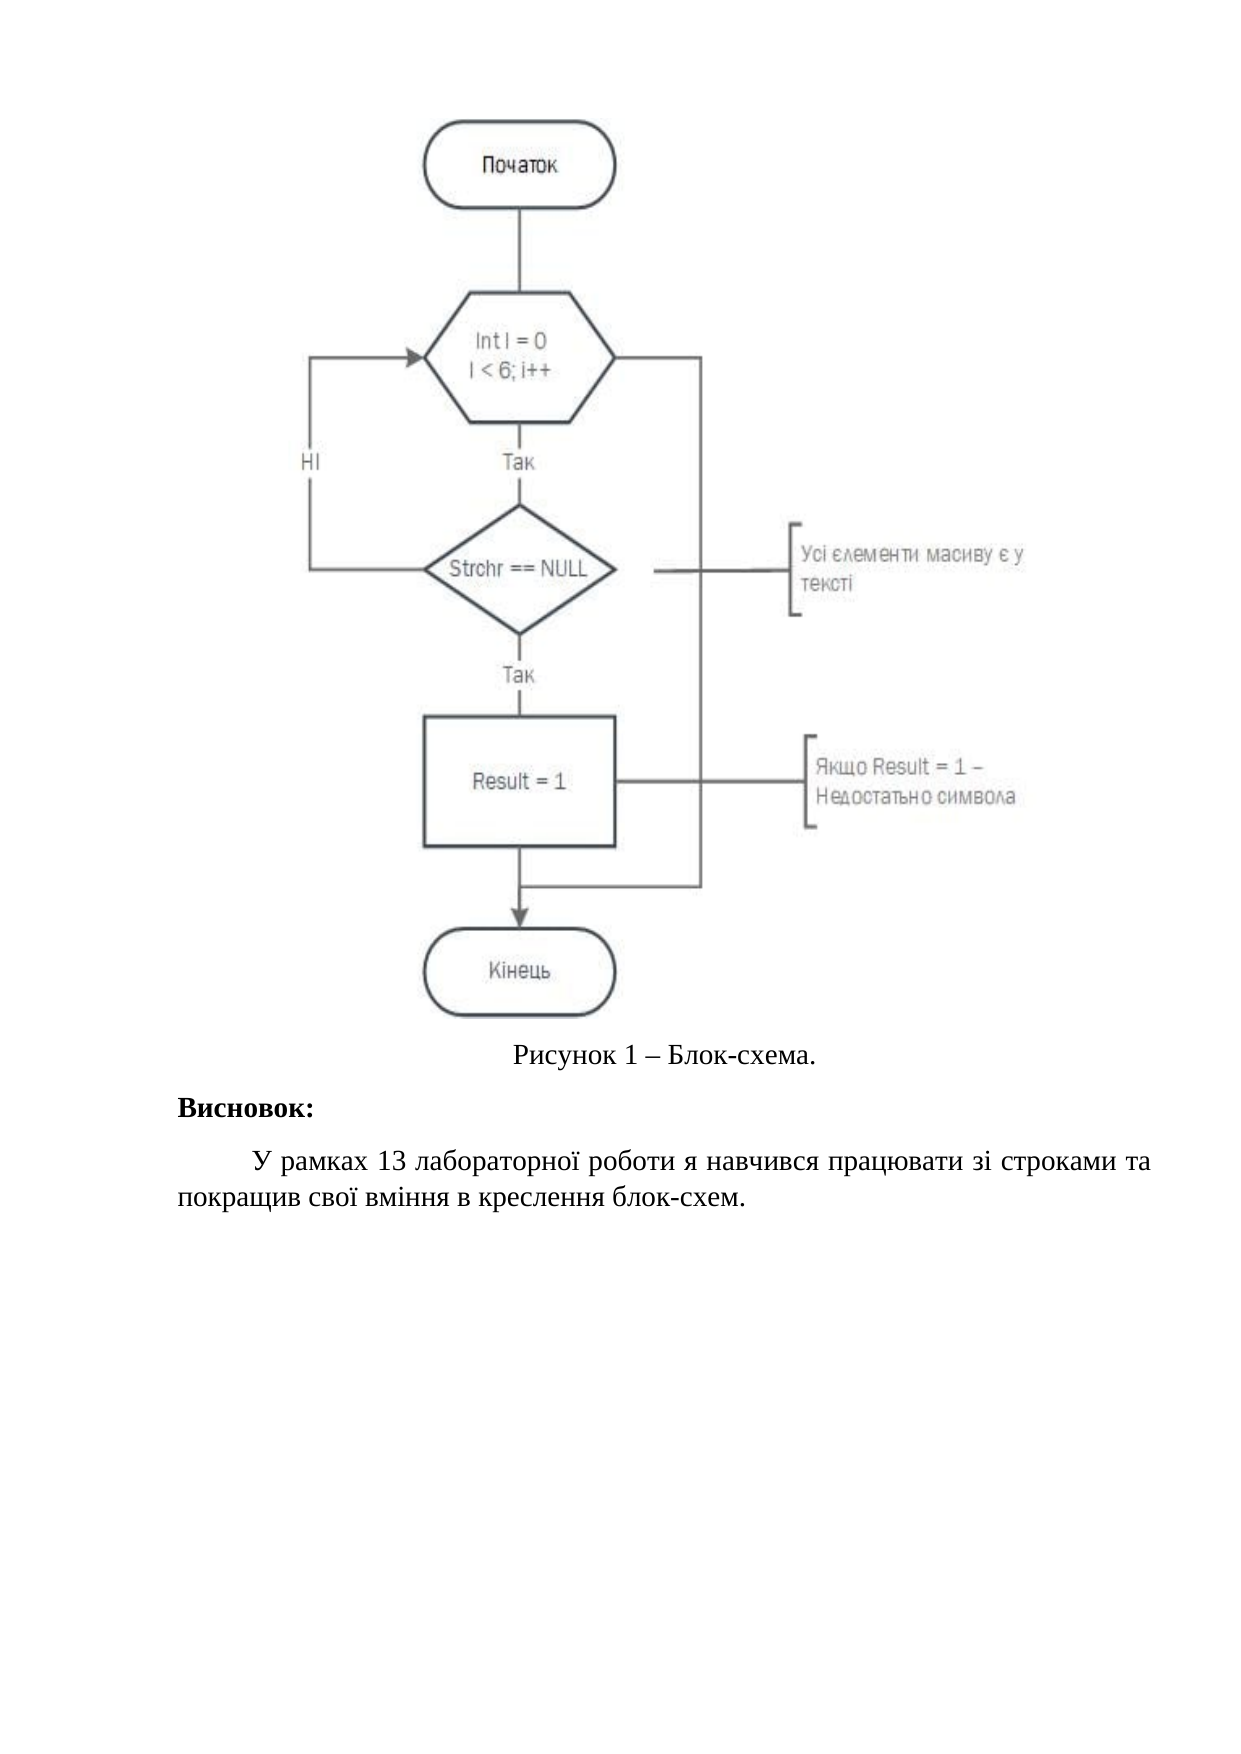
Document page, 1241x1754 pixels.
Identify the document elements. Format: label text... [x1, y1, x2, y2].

text Рисунок 1 – Блок-схема. [177, 1037, 1152, 1071]
text У рамках 13 лабораторної роботи я навчився працювати зі строками та покращив свої вміння в креслення блок-схем. [177, 1143, 1152, 1212]
picture [288, 118, 1041, 1019]
text Висновок: [177, 1090, 1152, 1123]
